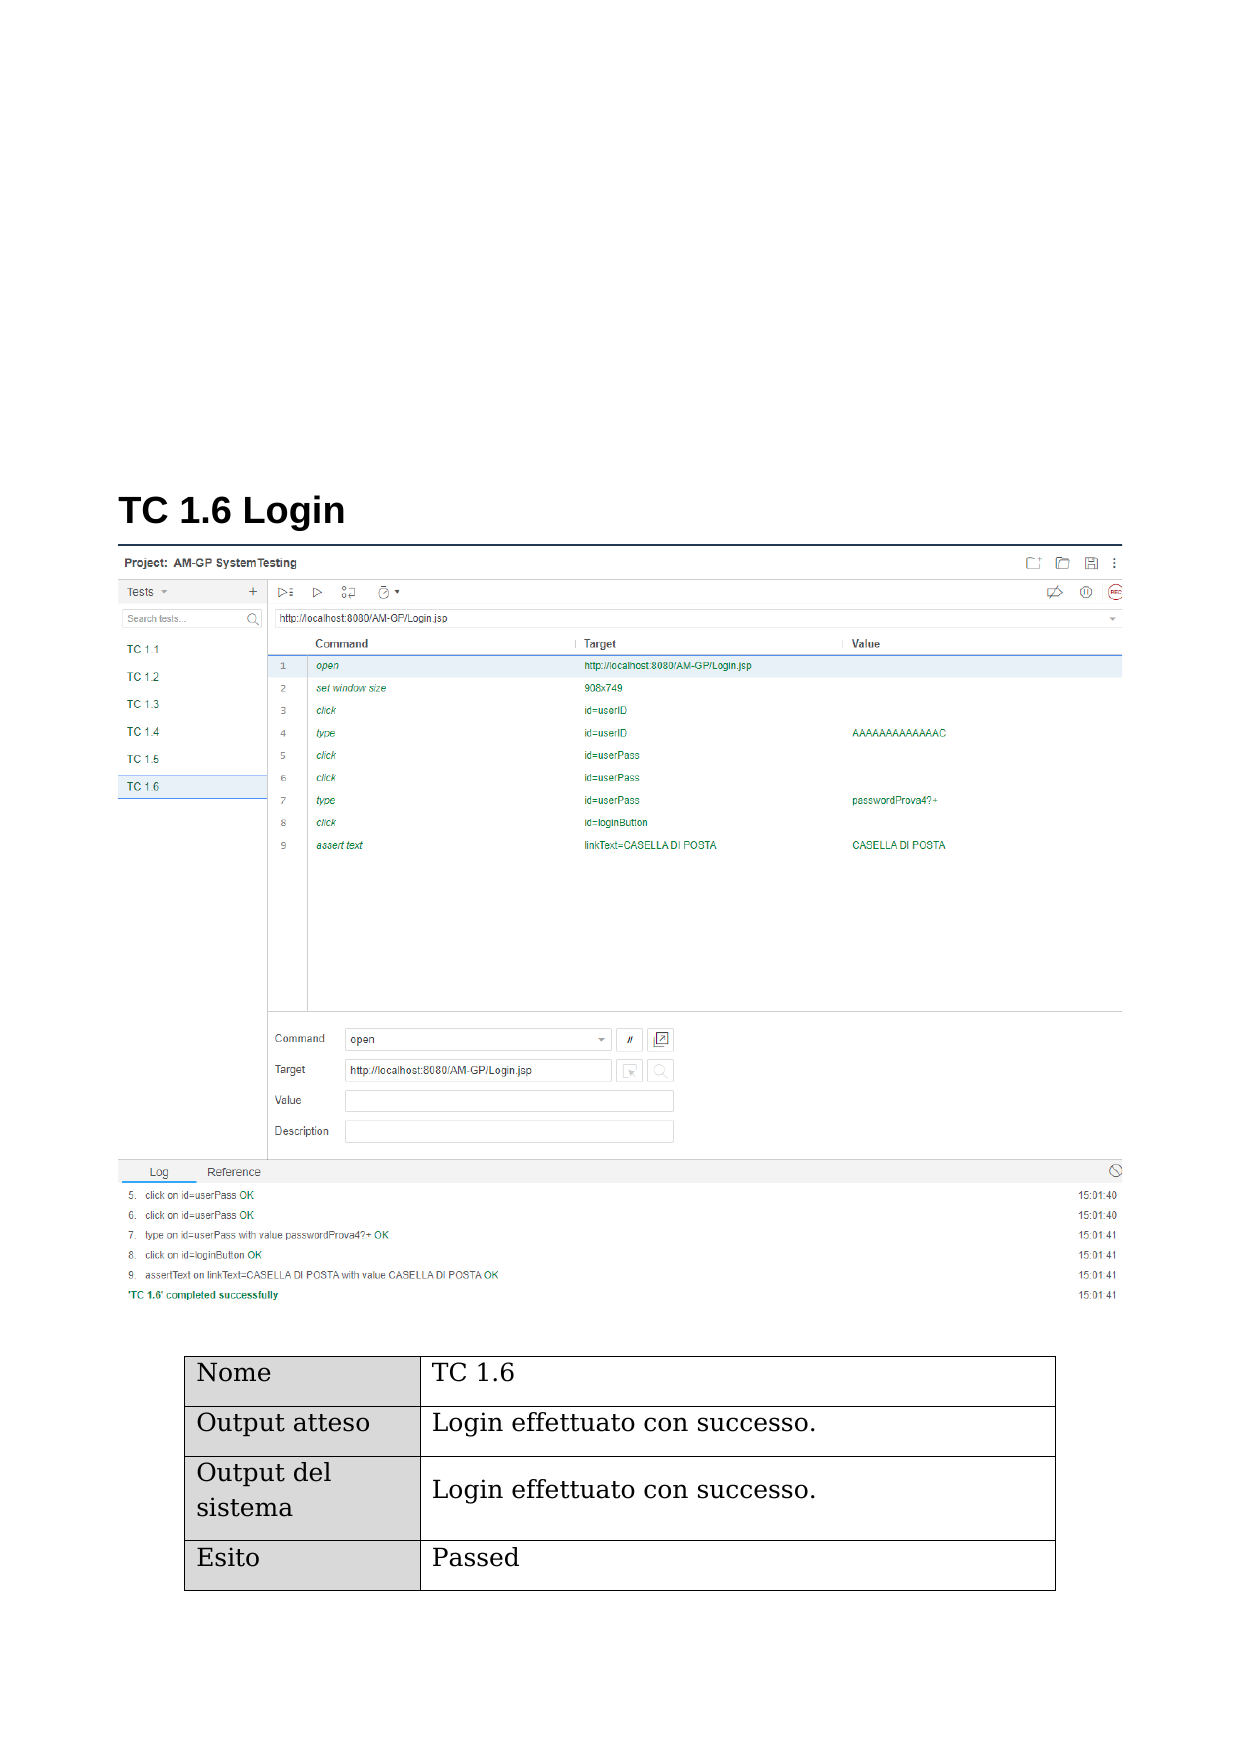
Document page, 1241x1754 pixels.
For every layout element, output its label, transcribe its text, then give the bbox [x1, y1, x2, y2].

table_cell Login effettuato con successo. [421, 1457, 1055, 1540]
table_cell Output del sistema [185, 1457, 420, 1540]
table_cell Passed [421, 1541, 1055, 1590]
table_cell Esito [185, 1541, 420, 1590]
picture [118, 544, 1123, 1303]
table_header Nome [185, 1357, 420, 1406]
table_cell Output atteso [185, 1407, 420, 1456]
table_cell Login effettuato con successo. [421, 1407, 1055, 1456]
subtitle TC 1.6 Login [118, 488, 1122, 532]
table_header TC 1.6 [421, 1357, 1055, 1406]
